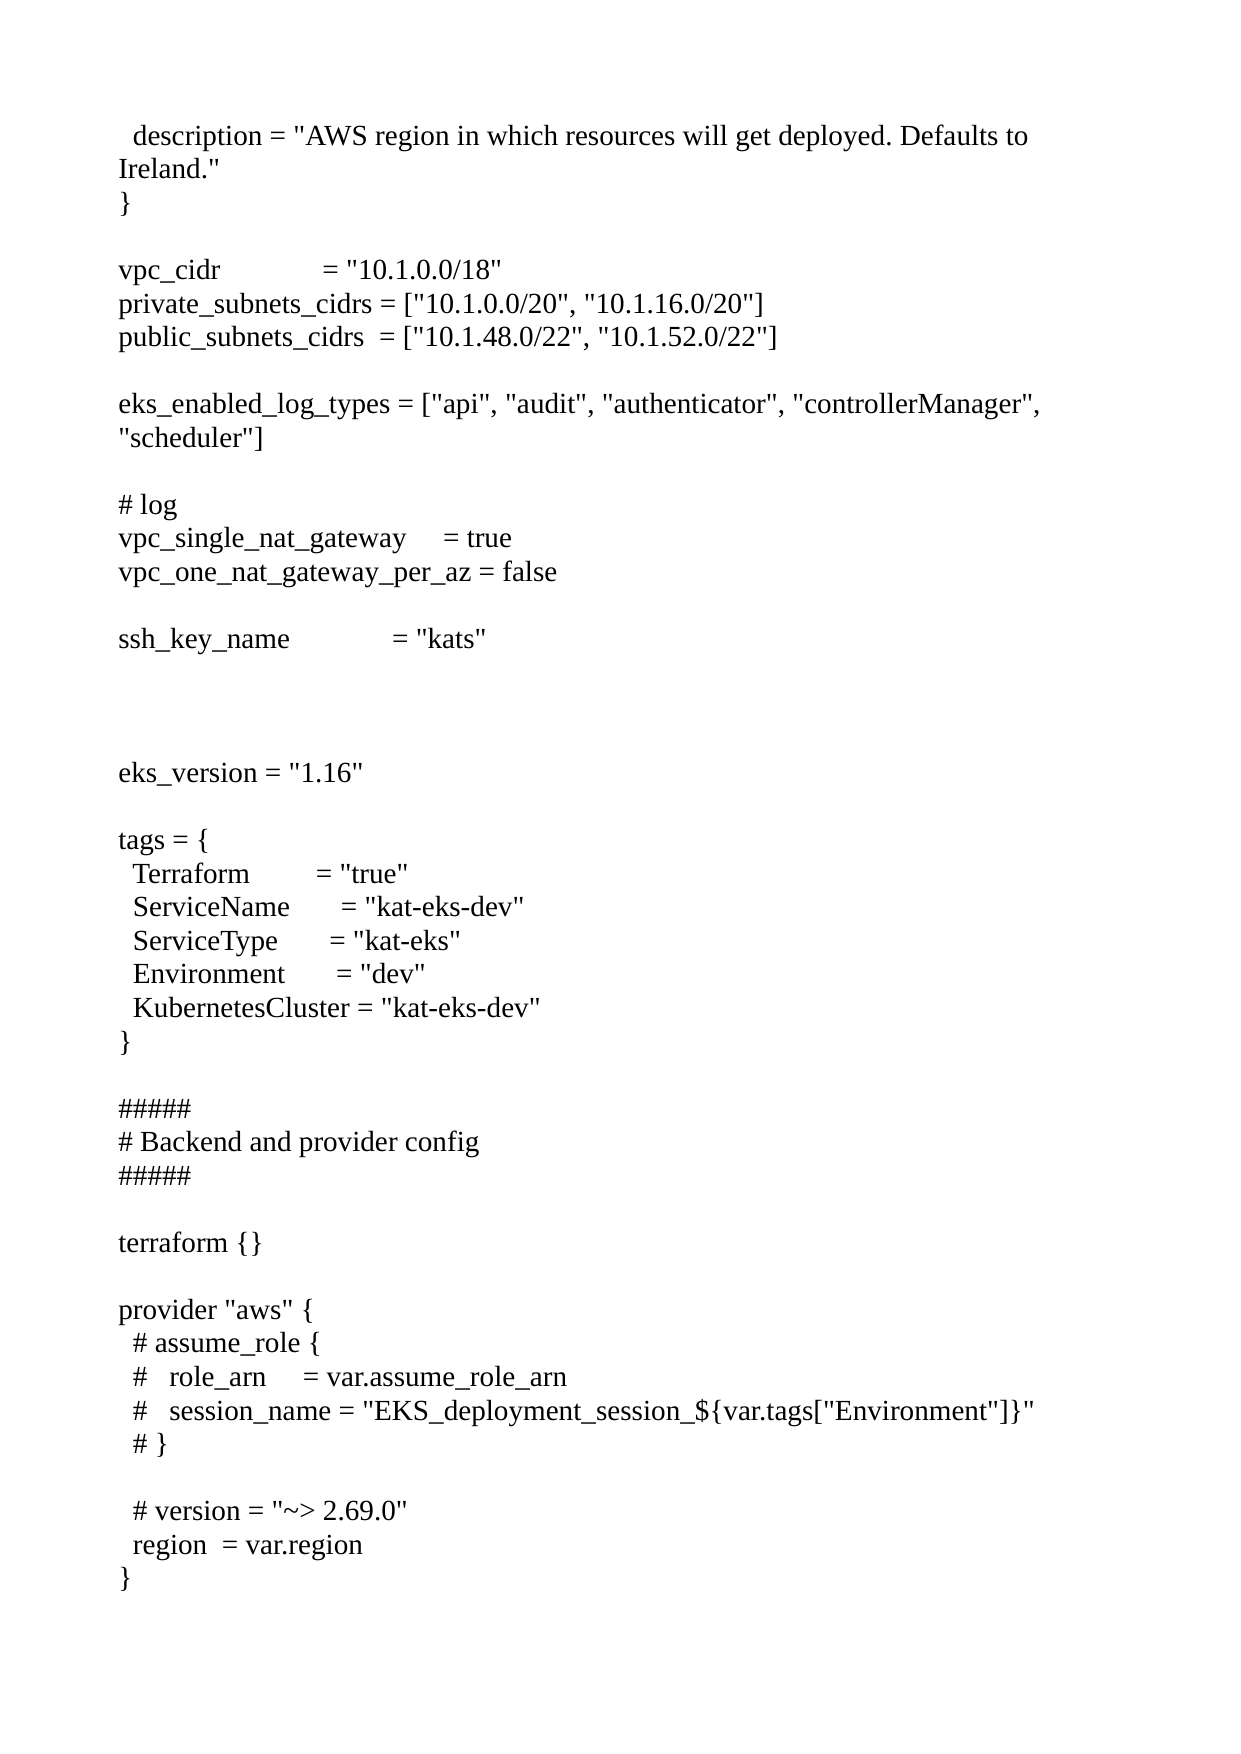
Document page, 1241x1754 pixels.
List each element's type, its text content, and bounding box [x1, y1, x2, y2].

text eks_enabled_log_types = ["api", "audit", "authenticator", "controllerManager", "scheduler"] [118, 386, 1122, 453]
text public_subnets_cidrs = ["10.1.48.0/22", "10.1.52.0/22"] [118, 319, 1122, 353]
text ServiceName = "kat-eks-dev" [118, 889, 1122, 923]
text # log [118, 487, 1122, 521]
text } [118, 1560, 1122, 1594]
text Terraform = "true" [118, 856, 1122, 889]
text # version = "~> 2.69.0" [118, 1493, 1122, 1527]
text tags = { [118, 822, 1122, 856]
text # Backend and provider config [118, 1124, 1122, 1158]
text } [118, 185, 1122, 219]
text provider "aws" { [118, 1292, 1122, 1326]
text terraform {} [118, 1225, 1122, 1258]
text ServiceType = "kat-eks" [118, 923, 1122, 957]
text region = var.region [118, 1527, 1122, 1560]
text eks_version = "1.16" [118, 755, 1122, 789]
text vpc_one_nat_gateway_per_az = false [118, 554, 1122, 588]
text ##### [118, 1091, 1122, 1124]
text Environment = "dev" [118, 957, 1122, 990]
text private_subnets_cidrs = ["10.1.0.0/20", "10.1.16.0/20"] [118, 286, 1122, 319]
text vpc_cidr = "10.1.0.0/18" [118, 252, 1122, 286]
text KubernetesCluster = "kat-eks-dev" [118, 990, 1122, 1024]
text # assume_role { [118, 1326, 1122, 1359]
text vpc_single_nat_gateway = true [118, 521, 1122, 554]
text } [118, 1024, 1122, 1057]
text ssh_key_name = "kats" [118, 621, 1122, 655]
text description = "AWS region in which resources will get deployed. Defaults to Ireland." [118, 118, 1122, 185]
text # session_name = "EKS_deployment_session_${var.tags["Environment"]}" [118, 1393, 1122, 1426]
text ##### [118, 1158, 1122, 1191]
text # role_arn = var.assume_role_arn [118, 1359, 1122, 1393]
text # } [118, 1426, 1122, 1460]
